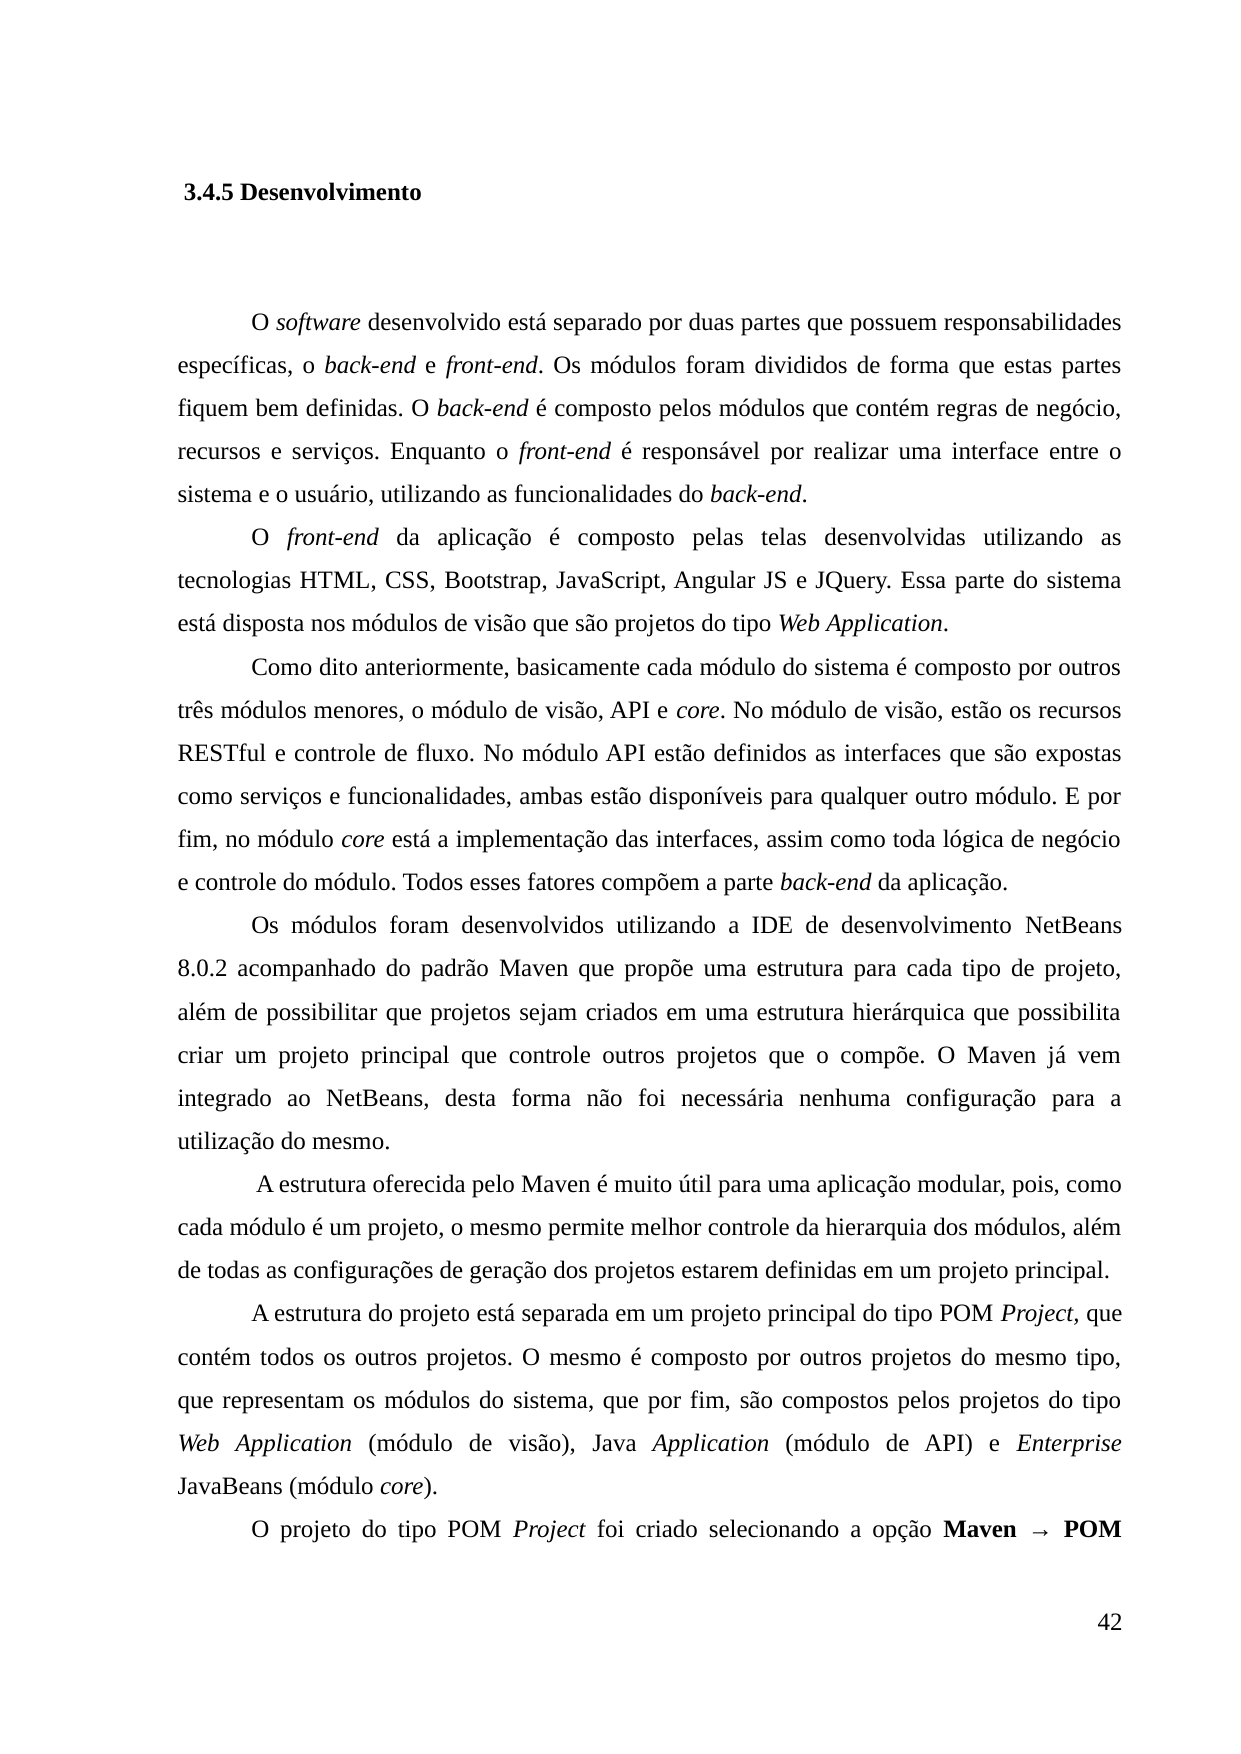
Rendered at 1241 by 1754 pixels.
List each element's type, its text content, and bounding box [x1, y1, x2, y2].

text A estrutura oferecida pelo Maven é muito útil para uma aplicação modular, pois, como cada módulo é um projeto, o mesmo permite melhor controle da hierarquia dos módulos, além de todas as configurações de geração dos projetos estarem definidas em um projeto principal. [177, 1169, 1122, 1284]
text O software desenvolvido está separado por duas partes que possuem responsabilidades específicas, o back-end e front-end. Os módulos foram divididos de forma que estas partes fiquem bem definidas. O back-end é composto pelos módulos que contém regras de negócio, recursos e serviços. Enquanto o front-end é responsável por realizar uma interface entre o sistema e o usuário, utilizando as funcionalidades do back-end. [177, 307, 1122, 508]
text O projeto do tipo POM Project foi criado selecionando a opção Maven → POM [177, 1514, 1122, 1543]
text Como dito anteriormente, basicamente cada módulo do sistema é composto por outros três módulos menores, o módulo de visão, API e core. No módulo de visão, estão os recursos RESTful e controle de fluxo. No módulo API estão definidos as interfaces que são expostas como serviços e funcionalidades, ambas estão disponíveis para qualquer outro módulo. E por fim, no módulo core está a implementação das interfaces, assim como toda lógica de negócio e controle do módulo. Todos esses fatores compõem a parte back-end da aplicação. [177, 652, 1122, 896]
text A estrutura do projeto está separada em um projeto principal do tipo POM Project, que contém todos os outros projetos. O mesmo é composto por outros projetos do mesmo tipo, que representam os módulos do sistema, que por fim, são compostos pelos projetos do tipo Web Application (módulo de visão), Java Application (módulo de API) e Enterprise JavaBeans (módulo core). [177, 1298, 1122, 1500]
subtitle Desenvolvimento [177, 177, 1122, 206]
text O front-end da aplicação é composto pelas telas desenvolvidas utilizando as tecnologias HTML, CSS, Bootstrap, JavaScript, Angular JS e JQuery. Essa parte do sistema está disposta nos módulos de visão que são projetos do tipo Web Application. [177, 522, 1122, 637]
text Os módulos foram desenvolvidos utilizando a IDE de desenvolvimento NetBeans 8.0.2 acompanhado do padrão Maven que propõe uma estrutura para cada tipo de projeto, além de possibilitar que projetos sejam criados em uma estrutura hierárquica que possibilita criar um projeto principal que controle outros projetos que o compõe. O Maven já vem integrado ao NetBeans, desta forma não foi necessária nenhuma configuração para a utilização do mesmo. [177, 910, 1122, 1155]
